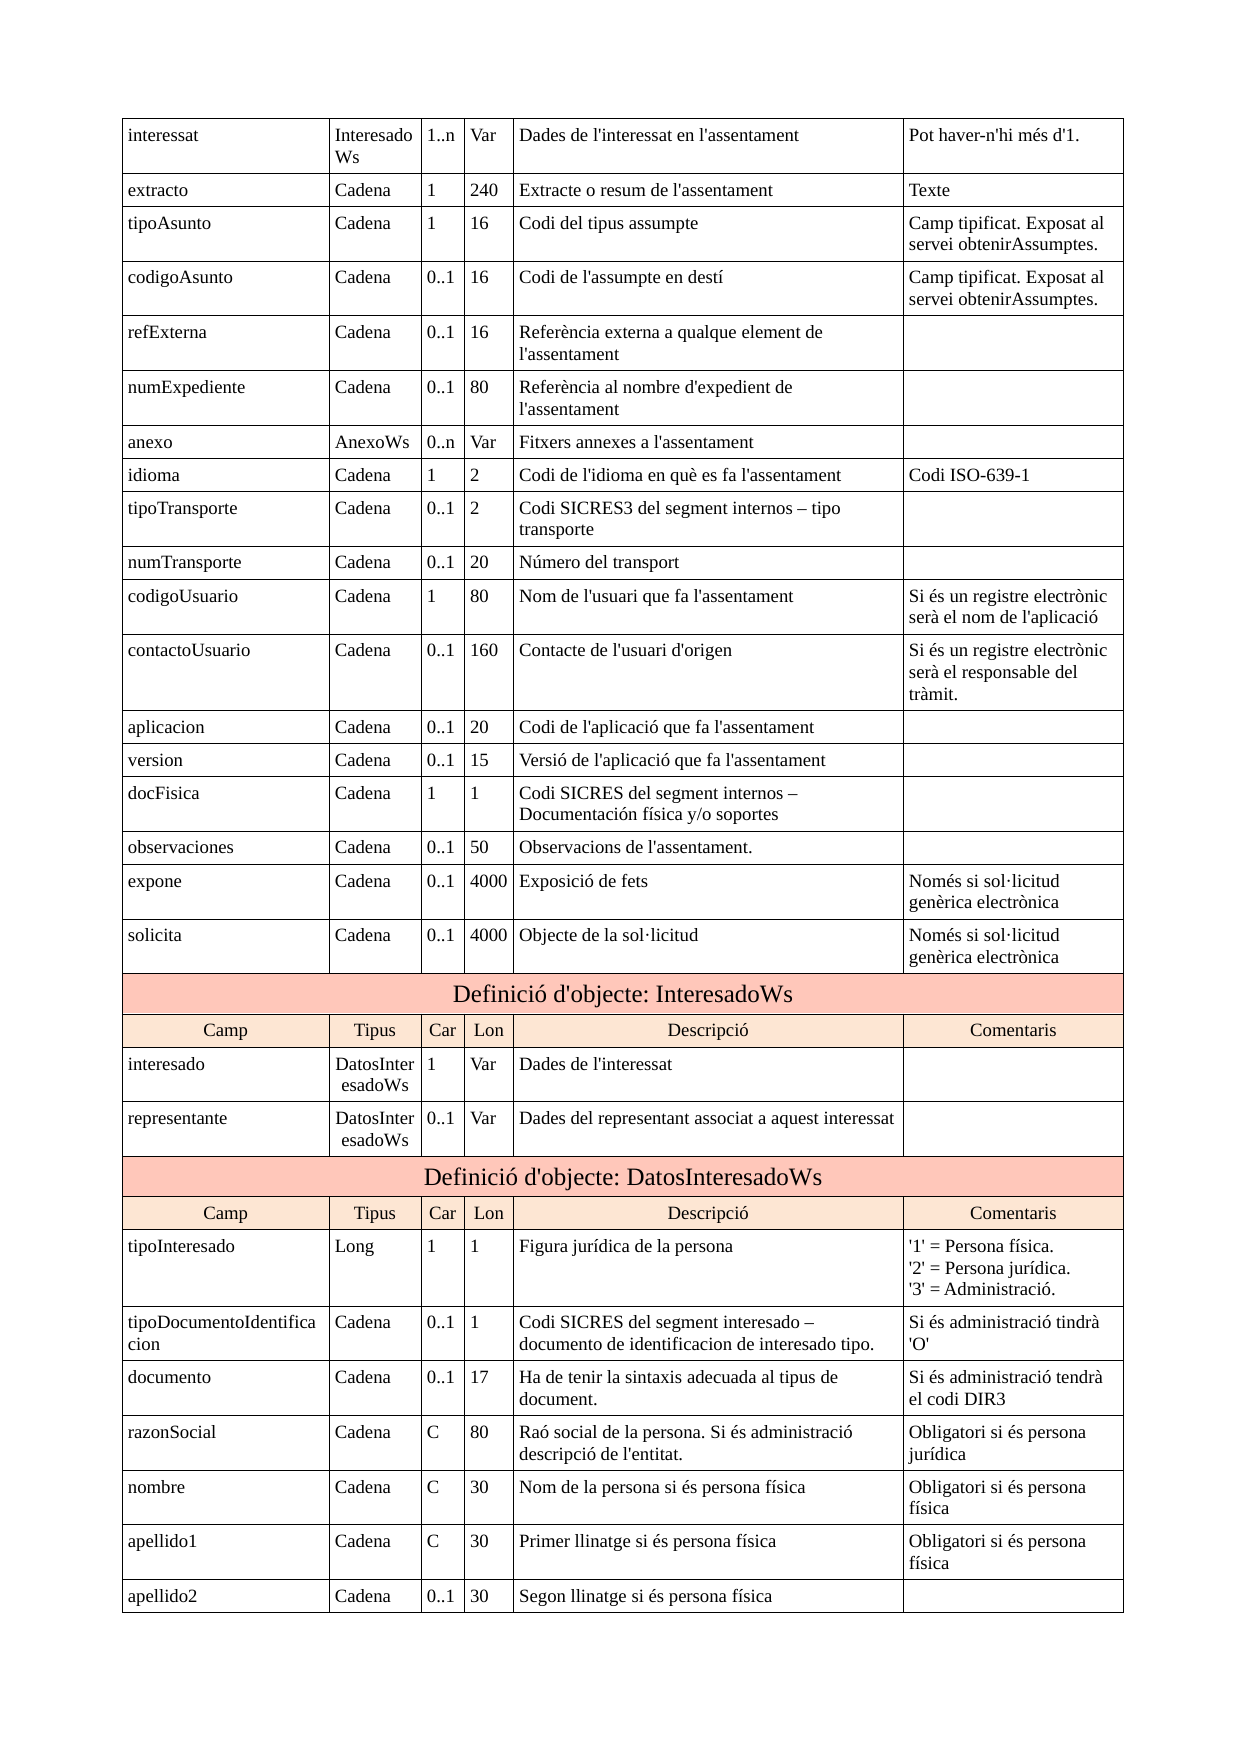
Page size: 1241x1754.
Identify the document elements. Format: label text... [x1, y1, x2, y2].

table_cell 16 [465, 207, 513, 261]
table_cell 0..1 [422, 1580, 464, 1612]
table_cell 0..1 [422, 865, 464, 918]
table_cell tipoTransporte [123, 492, 329, 546]
table_cell Cadena [330, 1361, 421, 1415]
table_cell Cadena [330, 174, 421, 206]
table_cell Texte [904, 174, 1123, 206]
table_cell version [123, 744, 329, 776]
table_cell 80 [465, 371, 513, 425]
table_cell [904, 1580, 1123, 1612]
table_cell representante [123, 1102, 329, 1156]
table_cell interessat [123, 119, 329, 173]
table_cell Cadena [330, 1416, 421, 1470]
table_cell 1 [465, 1307, 513, 1360]
table_cell Número del transport [514, 547, 903, 579]
table_cell InteresadoWs [330, 119, 421, 173]
table_cell Dades de l'interessat [514, 1048, 903, 1101]
table_cell Cadena [330, 920, 421, 973]
table_cell docFisica [123, 777, 329, 831]
table_cell [904, 547, 1123, 579]
table_cell Cadena [330, 1307, 421, 1360]
table_cell [904, 1048, 1123, 1101]
table_cell tipoDocumentoIdentificacion [123, 1307, 329, 1360]
table_cell 1 [422, 459, 464, 491]
table_cell C [422, 1471, 464, 1524]
table_cell Obligatori si és persona física [904, 1525, 1123, 1579]
table_cell Cadena [330, 316, 421, 370]
table_cell [904, 426, 1123, 458]
table_cell '1' = Persona física. '2' = Persona jurídica. '3' = Administració. [904, 1230, 1123, 1306]
table_cell Codi de l'assumpte en destí [514, 262, 903, 315]
table_cell Camp tipificat. Exposat al servei obtenirAssumptes. [904, 207, 1123, 261]
table_cell Long [330, 1230, 421, 1306]
table_cell Codi de l'idioma en què es fa l'assentament [514, 459, 903, 491]
table_cell Dades del representant associat a aquest interessat [514, 1102, 903, 1156]
table_cell 0..1 [422, 547, 464, 579]
table_cell numTransporte [123, 547, 329, 579]
table_cell Primer llinatge si és persona física [514, 1525, 903, 1579]
table_cell Codi SICRES3 del segment internos – tipo transporte [514, 492, 903, 546]
table_cell Cadena [330, 459, 421, 491]
table_cell Nom de la persona si és persona física [514, 1471, 903, 1524]
table_cell idioma [123, 459, 329, 491]
table_cell Fitxers annexes a l'assentament [514, 426, 903, 458]
table_cell contactoUsuario [123, 635, 329, 710]
table_cell Nom de l'usuari que fa l'assentament [514, 580, 903, 633]
table_cell 0..1 [422, 711, 464, 743]
table_cell Referència al nombre d'expedient de l'assentament [514, 371, 903, 425]
table_cell 30 [465, 1580, 513, 1612]
table_cell Cadena [330, 635, 421, 710]
table_cell tipoAsunto [123, 207, 329, 261]
table_cell nombre [123, 1471, 329, 1524]
table_cell Cadena [330, 547, 421, 579]
table_cell Només si sol·licitud genèrica electrònica [904, 865, 1123, 918]
table_cell 17 [465, 1361, 513, 1415]
table_cell 30 [465, 1525, 513, 1579]
table_cell 0..1 [422, 371, 464, 425]
table_cell 240 [465, 174, 513, 206]
table_cell Figura jurídica de la persona [514, 1230, 903, 1306]
table_cell Extracte o resum de l'assentament [514, 174, 903, 206]
table_cell Cadena [330, 580, 421, 633]
table_cell 0..1 [422, 316, 464, 370]
table_cell Si és administració tendrà el codi DIR3 [904, 1361, 1123, 1415]
table_cell [904, 371, 1123, 425]
table_cell Cadena [330, 711, 421, 743]
table_cell 20 [465, 711, 513, 743]
table_cell Cadena [330, 262, 421, 315]
table_cell Si és un registre electrònic serà el nom de l'aplicació [904, 580, 1123, 633]
table_cell Cadena [330, 832, 421, 864]
table_cell Cadena [330, 1471, 421, 1524]
table_cell 0..1 [422, 744, 464, 776]
table_cell Lon [465, 1015, 513, 1047]
table_cell Tipus [330, 1015, 421, 1047]
table_cell 0..1 [422, 1361, 464, 1415]
table_cell Descripció [514, 1015, 903, 1047]
table_cell Comentaris [904, 1015, 1123, 1047]
table_cell 0..1 [422, 635, 464, 710]
table_cell observaciones [123, 832, 329, 864]
table_cell tipoInteresado [123, 1230, 329, 1306]
table_cell Pot haver-n'hi més d'1. [904, 119, 1123, 173]
table_cell Codi SICRES del segment interesado – documento de identificacion de interesado tipo. [514, 1307, 903, 1360]
table_cell 0..1 [422, 492, 464, 546]
table_cell expone [123, 865, 329, 918]
table_cell extracto [123, 174, 329, 206]
table_cell interesado [123, 1048, 329, 1101]
table_cell solicita [123, 920, 329, 973]
table_cell Cadena [330, 744, 421, 776]
table_cell codigoAsunto [123, 262, 329, 315]
table_cell 2 [465, 459, 513, 491]
table_cell AnexoWs [330, 426, 421, 458]
table_cell 0..1 [422, 262, 464, 315]
table_cell 160 [465, 635, 513, 710]
table_cell Només si sol·licitud genèrica electrònica [904, 920, 1123, 973]
table_cell 4000 [465, 865, 513, 918]
table_cell documento [123, 1361, 329, 1415]
table_cell aplicacion [123, 711, 329, 743]
table_cell Obligatori si és persona jurídica [904, 1416, 1123, 1470]
table_cell [904, 744, 1123, 776]
table_cell C [422, 1525, 464, 1579]
table_cell codigoUsuario [123, 580, 329, 633]
table_cell Comentaris [904, 1197, 1123, 1229]
table_cell numExpediente [123, 371, 329, 425]
table_cell Codi de l'aplicació que fa l'assentament [514, 711, 903, 743]
table_cell 16 [465, 316, 513, 370]
table_cell [904, 832, 1123, 864]
table_cell 1 [422, 207, 464, 261]
table_cell Objecte de la sol·licitud [514, 920, 903, 973]
table_cell Exposició de fets [514, 865, 903, 918]
table_cell apellido2 [123, 1580, 329, 1612]
table_cell Contacte de l'usuari d'origen [514, 635, 903, 710]
table_cell Var [465, 119, 513, 173]
table_cell [904, 492, 1123, 546]
table_cell Cadena [330, 865, 421, 918]
table_cell 20 [465, 547, 513, 579]
table_cell 16 [465, 262, 513, 315]
table_cell Camp [123, 1015, 329, 1047]
table_cell Tipus [330, 1197, 421, 1229]
table_cell 30 [465, 1471, 513, 1524]
table_cell Observacions de l'assentament. [514, 832, 903, 864]
table_cell 1..n [422, 119, 464, 173]
table_cell Obligatori si és persona física [904, 1471, 1123, 1524]
table_cell Cadena [330, 371, 421, 425]
table_cell Lon [465, 1197, 513, 1229]
table_cell C [422, 1416, 464, 1470]
table_cell 80 [465, 1416, 513, 1470]
table_cell Car [422, 1015, 464, 1047]
table_cell Segon llinatge si és persona física [514, 1580, 903, 1612]
table_cell Camp [123, 1197, 329, 1229]
table_cell anexo [123, 426, 329, 458]
table_cell 1 [422, 174, 464, 206]
table_cell Var [465, 426, 513, 458]
table_cell Codi SICRES del segment internos – Documentación física y/o soportes [514, 777, 903, 831]
table_cell 1 [422, 580, 464, 633]
table_cell Raó social de la persona. Si és administració descripció de l'entitat. [514, 1416, 903, 1470]
table_cell 1 [465, 1230, 513, 1306]
table_cell Descripció [514, 1197, 903, 1229]
table_cell [904, 1102, 1123, 1156]
table_cell Codi ISO-639-1 [904, 459, 1123, 491]
table_cell 0..n [422, 426, 464, 458]
table_cell 1 [422, 1230, 464, 1306]
table_cell refExterna [123, 316, 329, 370]
table_cell [904, 711, 1123, 743]
table_cell Cadena [330, 777, 421, 831]
table_cell Cadena [330, 492, 421, 546]
table_cell Var [465, 1102, 513, 1156]
table_cell 0..1 [422, 920, 464, 973]
table_cell 1 [465, 777, 513, 831]
table_cell Cadena [330, 1525, 421, 1579]
table_cell Car [422, 1197, 464, 1229]
table_cell Camp tipificat. Exposat al servei obtenirAssumptes. [904, 262, 1123, 315]
table_cell razonSocial [123, 1416, 329, 1470]
table_cell 0..1 [422, 1307, 464, 1360]
table_cell Ha de tenir la sintaxis adecuada al tipus de document. [514, 1361, 903, 1415]
table_cell 80 [465, 580, 513, 633]
table_cell 1 [422, 777, 464, 831]
table_cell Cadena [330, 207, 421, 261]
table_cell 50 [465, 832, 513, 864]
table_cell Si és un registre electrònic serà el responsable del tràmit. [904, 635, 1123, 710]
table_cell 0..1 [422, 832, 464, 864]
table_cell apellido1 [123, 1525, 329, 1579]
table_cell Var [465, 1048, 513, 1101]
table_cell [904, 777, 1123, 831]
table_cell 4000 [465, 920, 513, 973]
table_cell DatosInteresadoWs [330, 1102, 421, 1156]
table_cell 1 [422, 1048, 464, 1101]
table_cell DatosInteresadoWs [330, 1048, 421, 1101]
table_cell 15 [465, 744, 513, 776]
table_cell Referència externa a qualque element de l'assentament [514, 316, 903, 370]
table_cell Definició d'objecte: DatosInteresadoWs [123, 1157, 1123, 1196]
table_cell Si és administració tindrà 'O' [904, 1307, 1123, 1360]
table_cell [904, 316, 1123, 370]
table_cell Cadena [330, 1580, 421, 1612]
table_cell Versió de l'aplicació que fa l'assentament [514, 744, 903, 776]
table_cell Dades de l'interessat en l'assentament [514, 119, 903, 173]
table_cell 0..1 [422, 1102, 464, 1156]
table_cell 2 [465, 492, 513, 546]
table_cell Definició d'objecte: InteresadoWs [123, 974, 1123, 1013]
table_cell Codi del tipus assumpte [514, 207, 903, 261]
